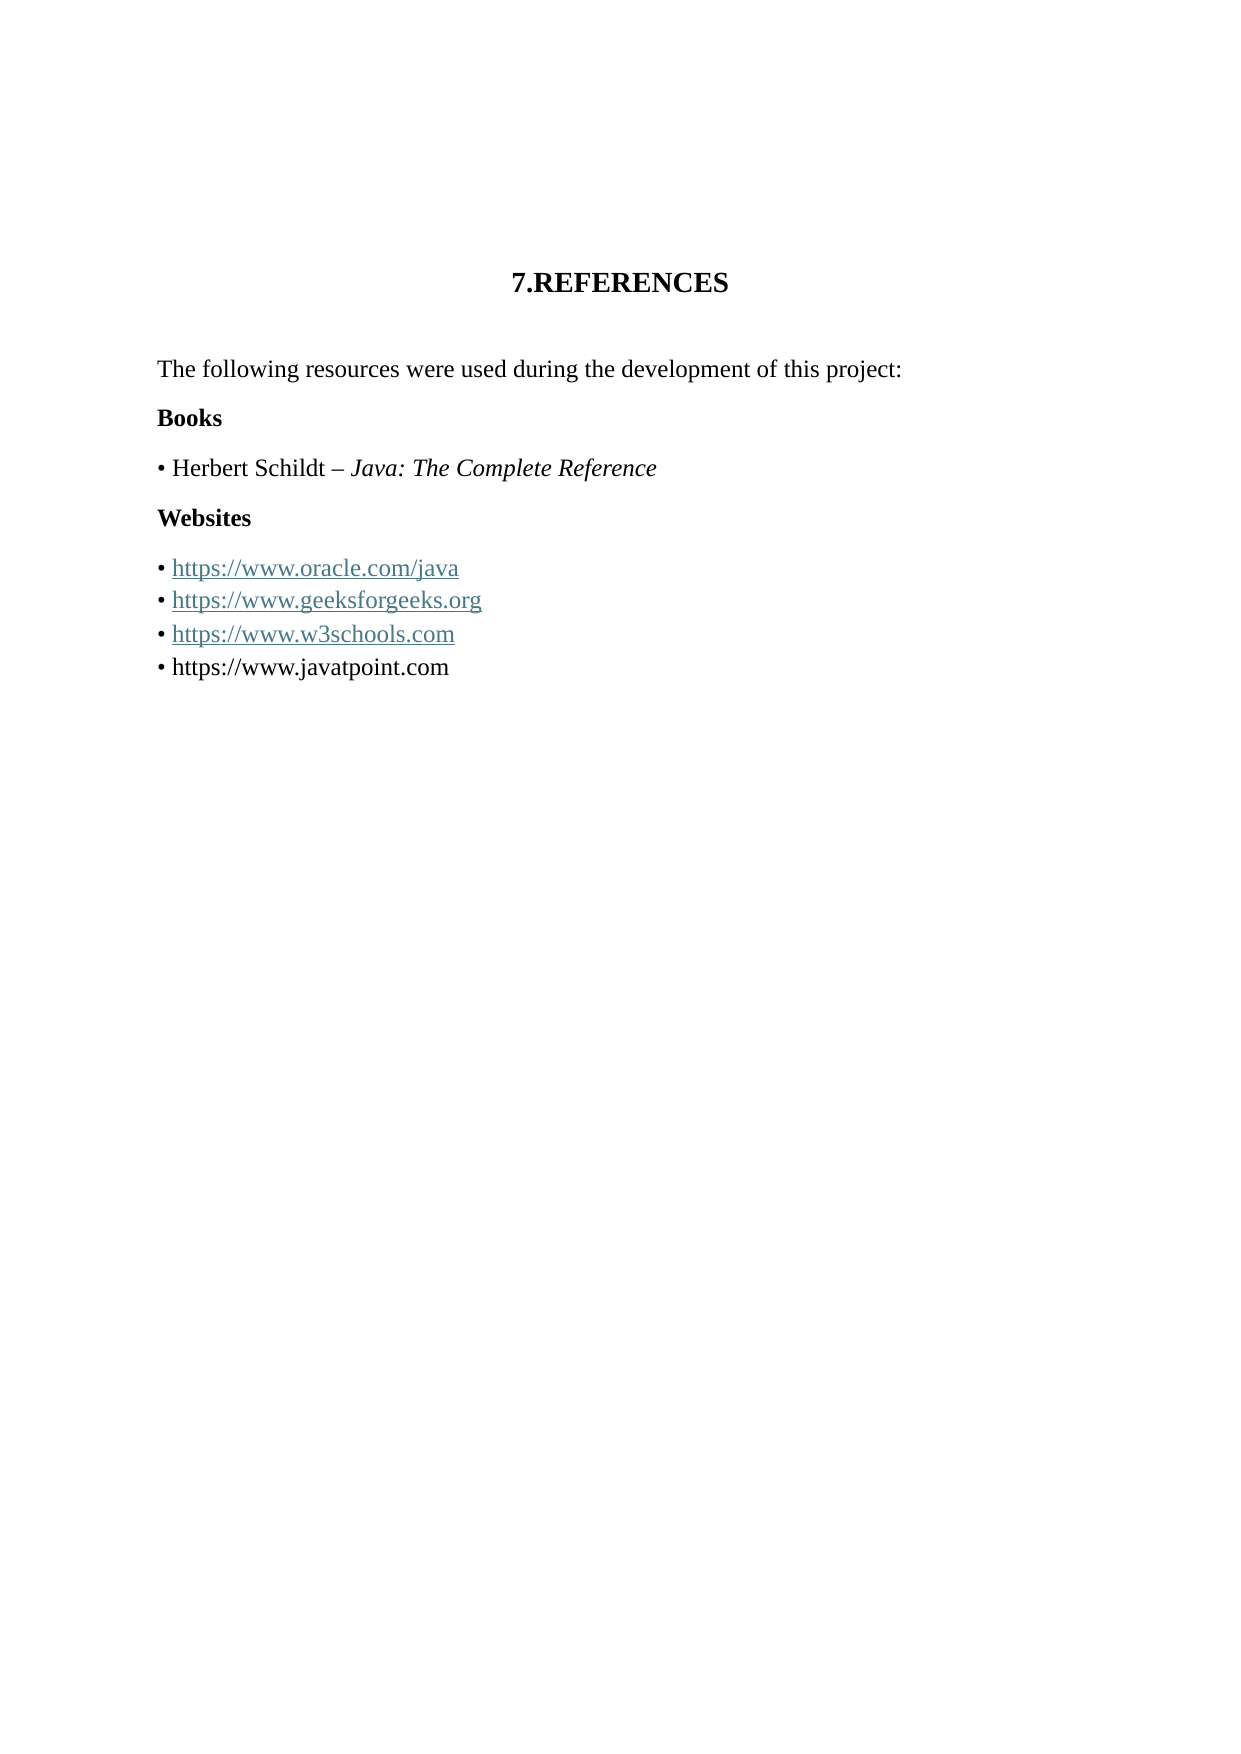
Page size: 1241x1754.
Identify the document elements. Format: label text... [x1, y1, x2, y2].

text • https://www.oracle.com/java • https://www.geeksforgeeks.org • https://www.w3schools.com • https://www.javatpoint.com [157, 553, 1090, 680]
text • Herbert Schildt – Java: The Complete Reference [157, 453, 1090, 482]
text Books [157, 403, 1090, 432]
text Websites [157, 503, 1090, 532]
text The following resources were used during the development of this project: [157, 354, 1090, 383]
list 7.REFERENCES [150, 266, 1090, 299]
